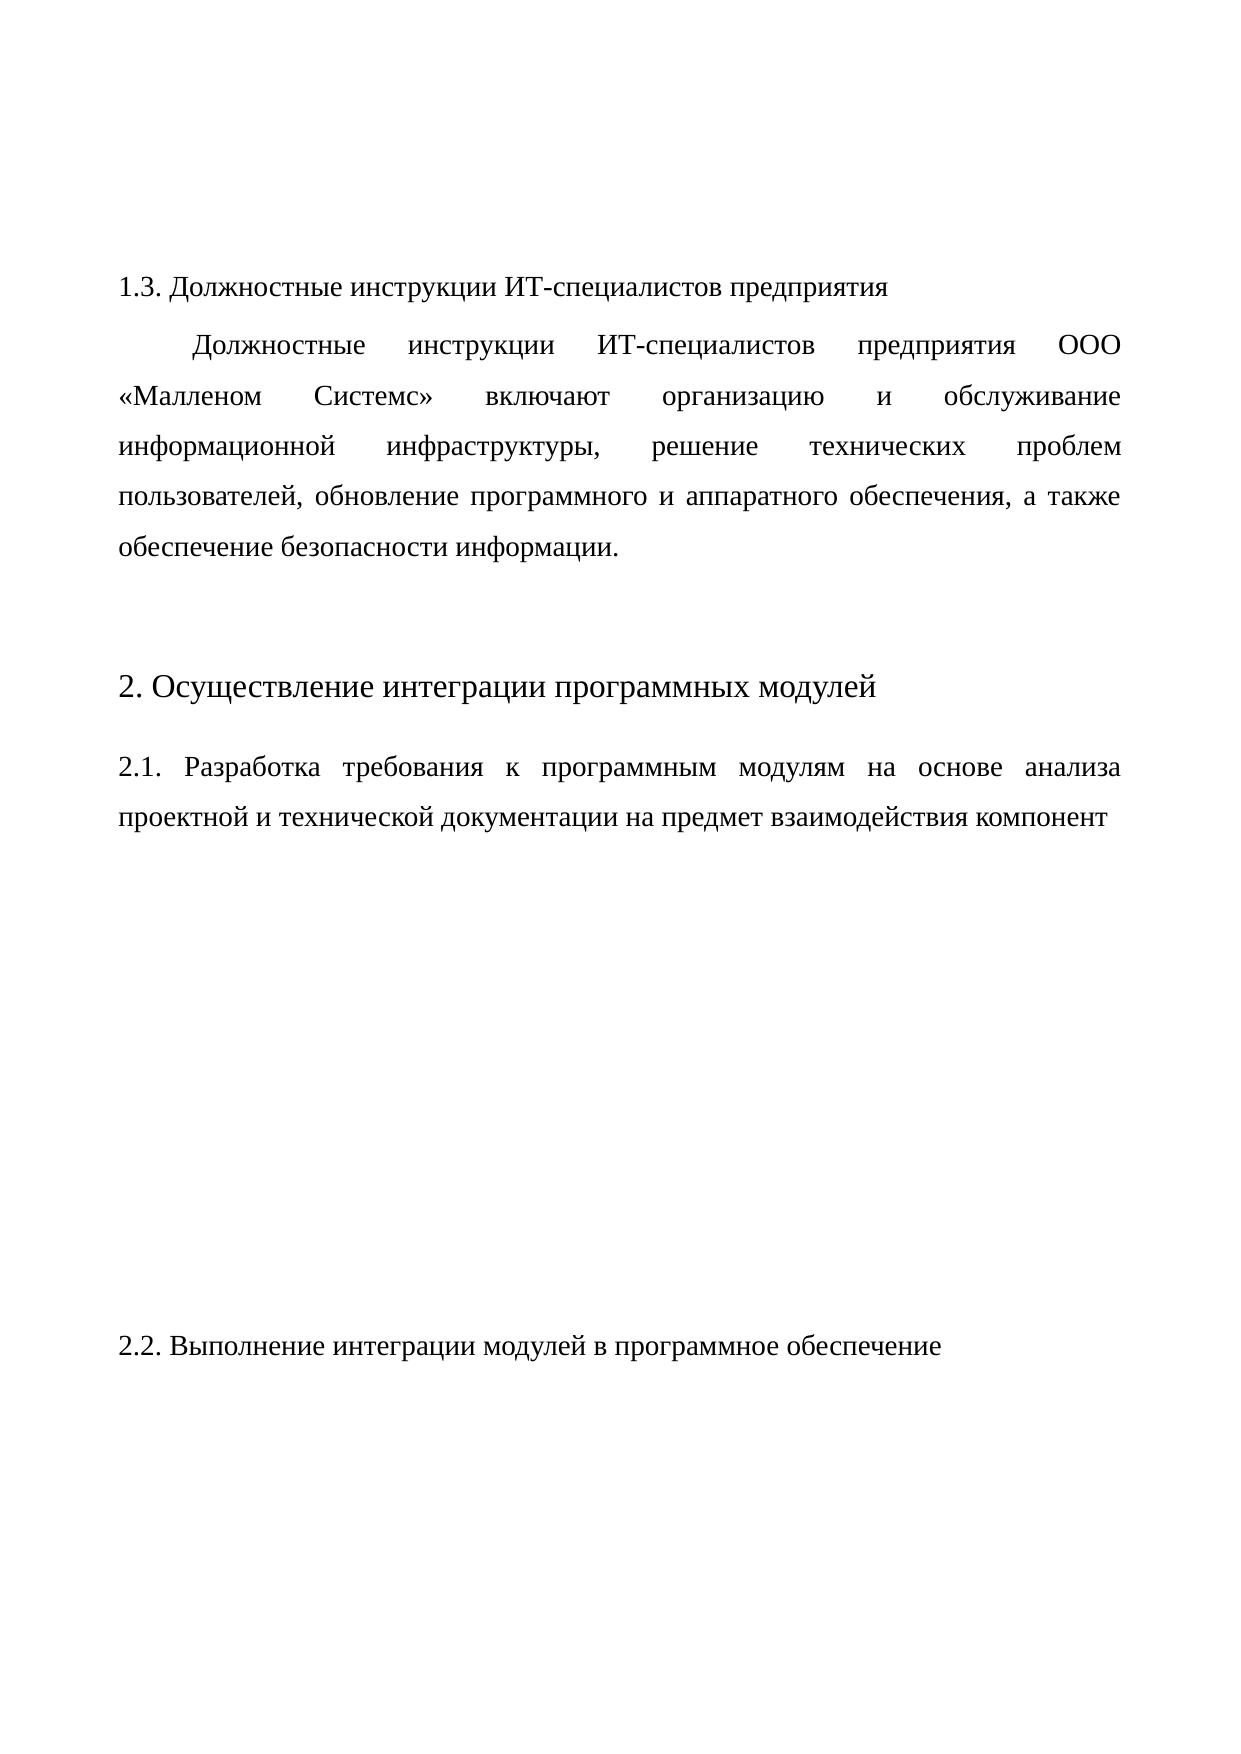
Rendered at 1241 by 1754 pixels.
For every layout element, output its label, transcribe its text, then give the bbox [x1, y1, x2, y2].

text — Учет совместимости: Проведение анализа совместимости между различными модулями и их зависимостями. [118, 1110, 1122, 1194]
text — Документация требований: Оформление требований в виде документа, который будет служить основой для разработки и тестирования. [118, 1210, 1122, 1294]
subtitle 2.2. Выполнение интеграции модулей в программное обеспечение [118, 1328, 1122, 1361]
text Должностные инструкции ИТ-специалистов предприятия ООО «Малленом Системс» включают организацию и обслуживание информационной инфраструктуры, решение технических проблем пользователей, обновление программного и аппаратного обеспечения, а также обеспечение безопасности информации. [118, 327, 1122, 562]
text — Определение требований: Сформулирование четких требований к каждому модулю с учетом их взаимодействия, данных интерфейсов и ожидаемой функциональности. [118, 959, 1122, 1093]
text — Интеграция на уровне исходного кода: Сборка и компиляция кода модулей, настройка необходимых зависимостей и библиотек. [118, 1386, 1122, 1470]
subtitle 2. Осуществление интеграции программных модулей [118, 667, 1122, 705]
text — Настройка окружения: Обеспечение необходимой инфраструктуры для работы модулей (установка серверов, баз данных и т.д.). [118, 1487, 1122, 1571]
text — Анализ проектной документации: Изучение архитектуры системы, функциональных требований и технологии, используемой в проекте. [118, 858, 1122, 942]
subtitle 2.1. Разработка требования к программным модулям на основе анализа проектной и технической документации на предмет взаимодействия компонент [118, 749, 1122, 833]
subtitle 1.3. Должностные инструкции ИТ-специалистов предприятия [118, 269, 1122, 302]
